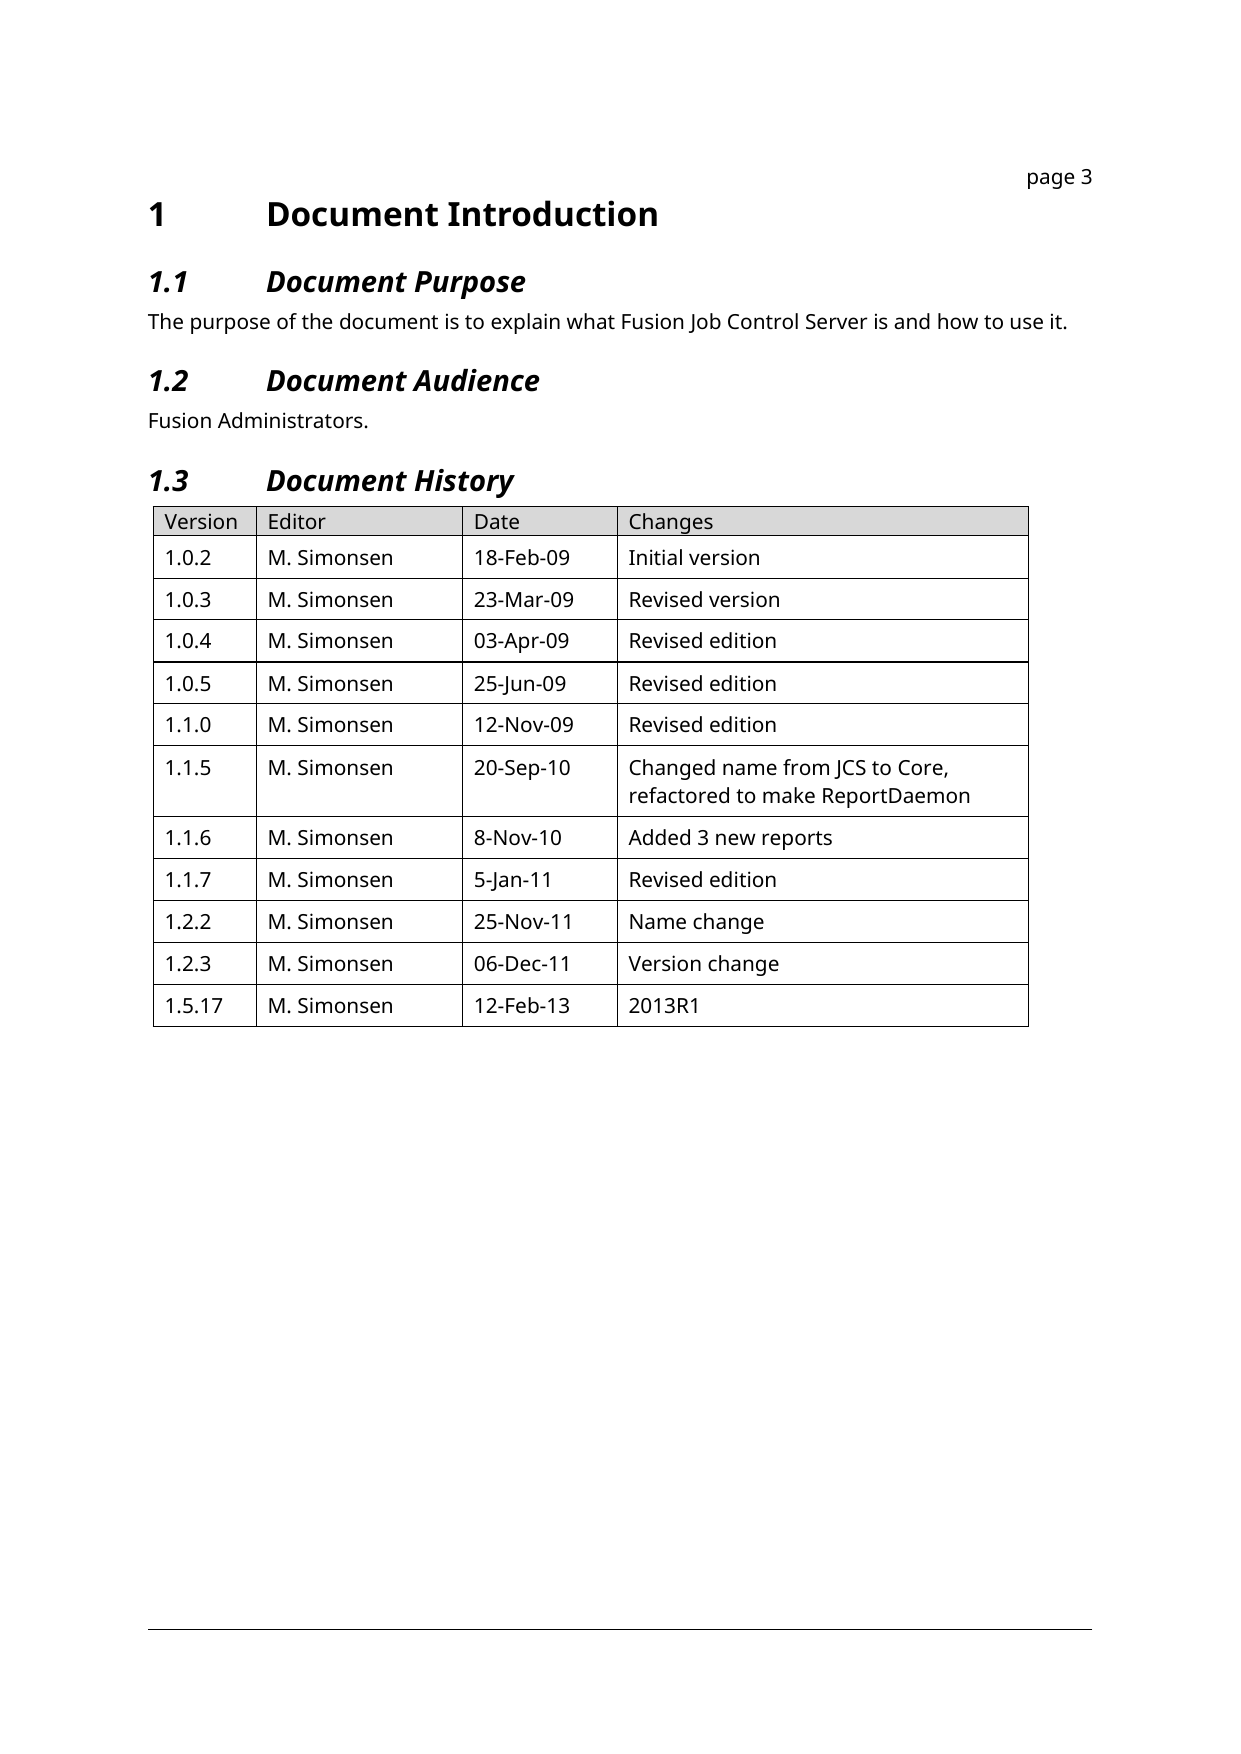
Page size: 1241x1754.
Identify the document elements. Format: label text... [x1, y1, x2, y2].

table_cell 25-Nov-11 [463, 901, 617, 942]
table_cell 03-Apr-09 [463, 620, 617, 661]
table_cell 1.1.7 [154, 859, 256, 900]
table_cell Changed name from JCS to Core, refactored to make ReportDaemon [618, 746, 1028, 816]
table_cell 18-Feb-09 [463, 536, 617, 577]
table_cell M. Simonsen [257, 817, 462, 858]
table_cell M. Simonsen [257, 663, 462, 703]
table_cell 1.1.5 [154, 746, 256, 816]
table_cell 12-Nov-09 [463, 704, 617, 745]
table_cell M. Simonsen [257, 859, 462, 900]
table_cell 1.2.3 [154, 943, 256, 984]
table_cell Revised version [618, 579, 1028, 619]
table_cell Revised edition [618, 704, 1028, 745]
table_cell 1.2.2 [154, 901, 256, 942]
table_cell M. Simonsen [257, 620, 462, 661]
subtitle Document Purpose [148, 261, 1092, 301]
table_cell M. Simonsen [257, 746, 462, 816]
table_cell 25-Jun-09 [463, 663, 617, 703]
table_cell 1.0.3 [154, 579, 256, 619]
table_cell 23-Mar-09 [463, 579, 617, 619]
table_cell Initial version [618, 536, 1028, 577]
table_cell 1.0.5 [154, 663, 256, 703]
table_cell 8-Nov-10 [463, 817, 617, 858]
table_cell Revised edition [618, 859, 1028, 900]
table_cell M. Simonsen [257, 579, 462, 619]
text The purpose of the document is to explain what Fusion Job Control Server is and how to use it. [148, 307, 1092, 336]
table_cell 1.0.4 [154, 620, 256, 661]
table_cell Added 3 new reports [618, 817, 1028, 858]
table_header Editor [257, 507, 462, 535]
table_cell Name change [618, 901, 1028, 942]
subtitle Document Introduction [148, 191, 1092, 236]
table_cell 5-Jan-11 [463, 859, 617, 900]
table_cell 20-Sep-10 [463, 746, 617, 816]
table_cell 1.0.2 [154, 536, 256, 577]
table_cell M. Simonsen [257, 901, 462, 942]
table_header Version [154, 507, 256, 535]
table_cell Version change [618, 943, 1028, 984]
subtitle Document History [148, 460, 1092, 500]
table_cell 06-Dec-11 [463, 943, 617, 984]
table_cell M. Simonsen [257, 985, 462, 1026]
text Fusion Administrators. [148, 407, 1092, 435]
subtitle Document Audience [148, 361, 1092, 400]
table_cell M. Simonsen [257, 943, 462, 984]
table_cell M. Simonsen [257, 536, 462, 577]
table_cell 1.1.0 [154, 704, 256, 745]
table_cell 1.5.17 [154, 985, 256, 1026]
table_header Date [463, 507, 617, 535]
table_cell 1.1.6 [154, 817, 256, 858]
table_cell Revised edition [618, 663, 1028, 703]
table_cell 2013R1 [618, 985, 1028, 1026]
table_cell Revised edition [618, 620, 1028, 661]
table_cell M. Simonsen [257, 704, 462, 745]
table_cell 12-Feb-13 [463, 985, 617, 1026]
table_header Changes [618, 507, 1028, 535]
